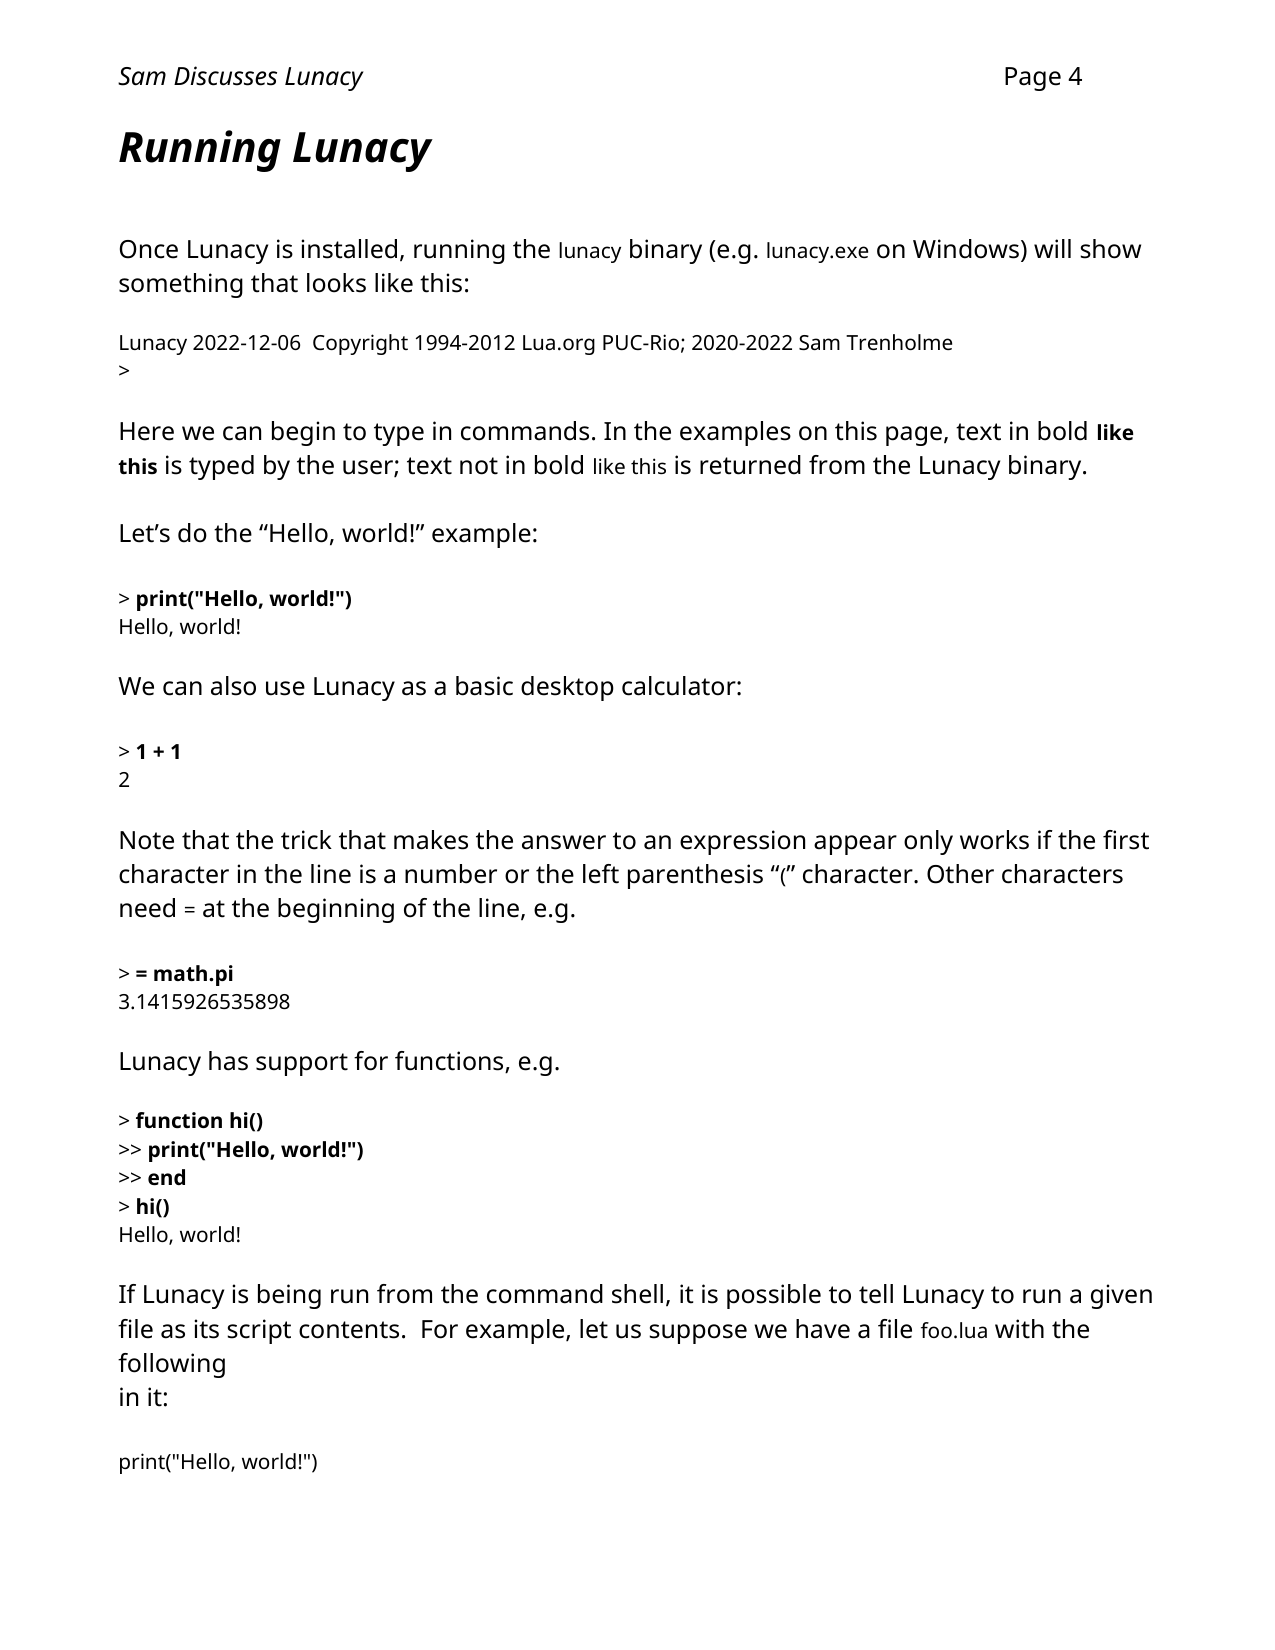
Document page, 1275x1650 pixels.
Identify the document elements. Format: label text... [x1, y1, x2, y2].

text If Lunacy is being run from the command shell, it is possible to tell Lunacy to run a given file as its script contents. For example, let us suppose we have a file foo.lua with the following [118, 1277, 1157, 1379]
text > = math.pi [118, 959, 1157, 987]
text Let’s do the “Hello, world!” example: [118, 516, 1157, 550]
text > [118, 357, 1157, 385]
text Once Lunacy is installed, running the lunacy binary (e.g. lunacy.exe on Windows) will show something that looks like this: [118, 232, 1157, 300]
text Hello, world! [118, 1220, 1157, 1249]
text Here we can begin to type in commands. In the examples on this page, text in bold like this is typed by the user; text not in bold like this is returned from the Lunacy binary. [118, 413, 1157, 482]
text print("Hello, world!") [118, 1447, 1157, 1476]
text 3.1415926535898 [118, 987, 1157, 1016]
text Lunacy 2022-12-06 Copyright 1994-2012 Lua.org PUC-Rio; 2020-2022 Sam Trenholme [118, 328, 1157, 357]
text We can also use Lunacy as a basic desktop calculator: [118, 669, 1157, 703]
text Note that the trick that makes the answer to an expression appear only works if the first character in the line is a number or the left parenthesis “(” character. Other characters need = at the beginning of the line, e.g. [118, 822, 1157, 925]
text > function hi() [118, 1107, 1157, 1135]
text Hello, world! [118, 612, 1157, 641]
text Lunacy has support for functions, e.g. [118, 1044, 1157, 1078]
text >> end [118, 1163, 1157, 1192]
text Running Lunacy [118, 118, 1157, 175]
text > 1 + 1 [118, 737, 1157, 766]
text > print("Hello, world!") [118, 584, 1157, 612]
text 2 [118, 766, 1157, 794]
text > hi() [118, 1192, 1157, 1220]
text >> print("Hello, world!") [118, 1135, 1157, 1163]
text in it: [118, 1379, 1157, 1413]
